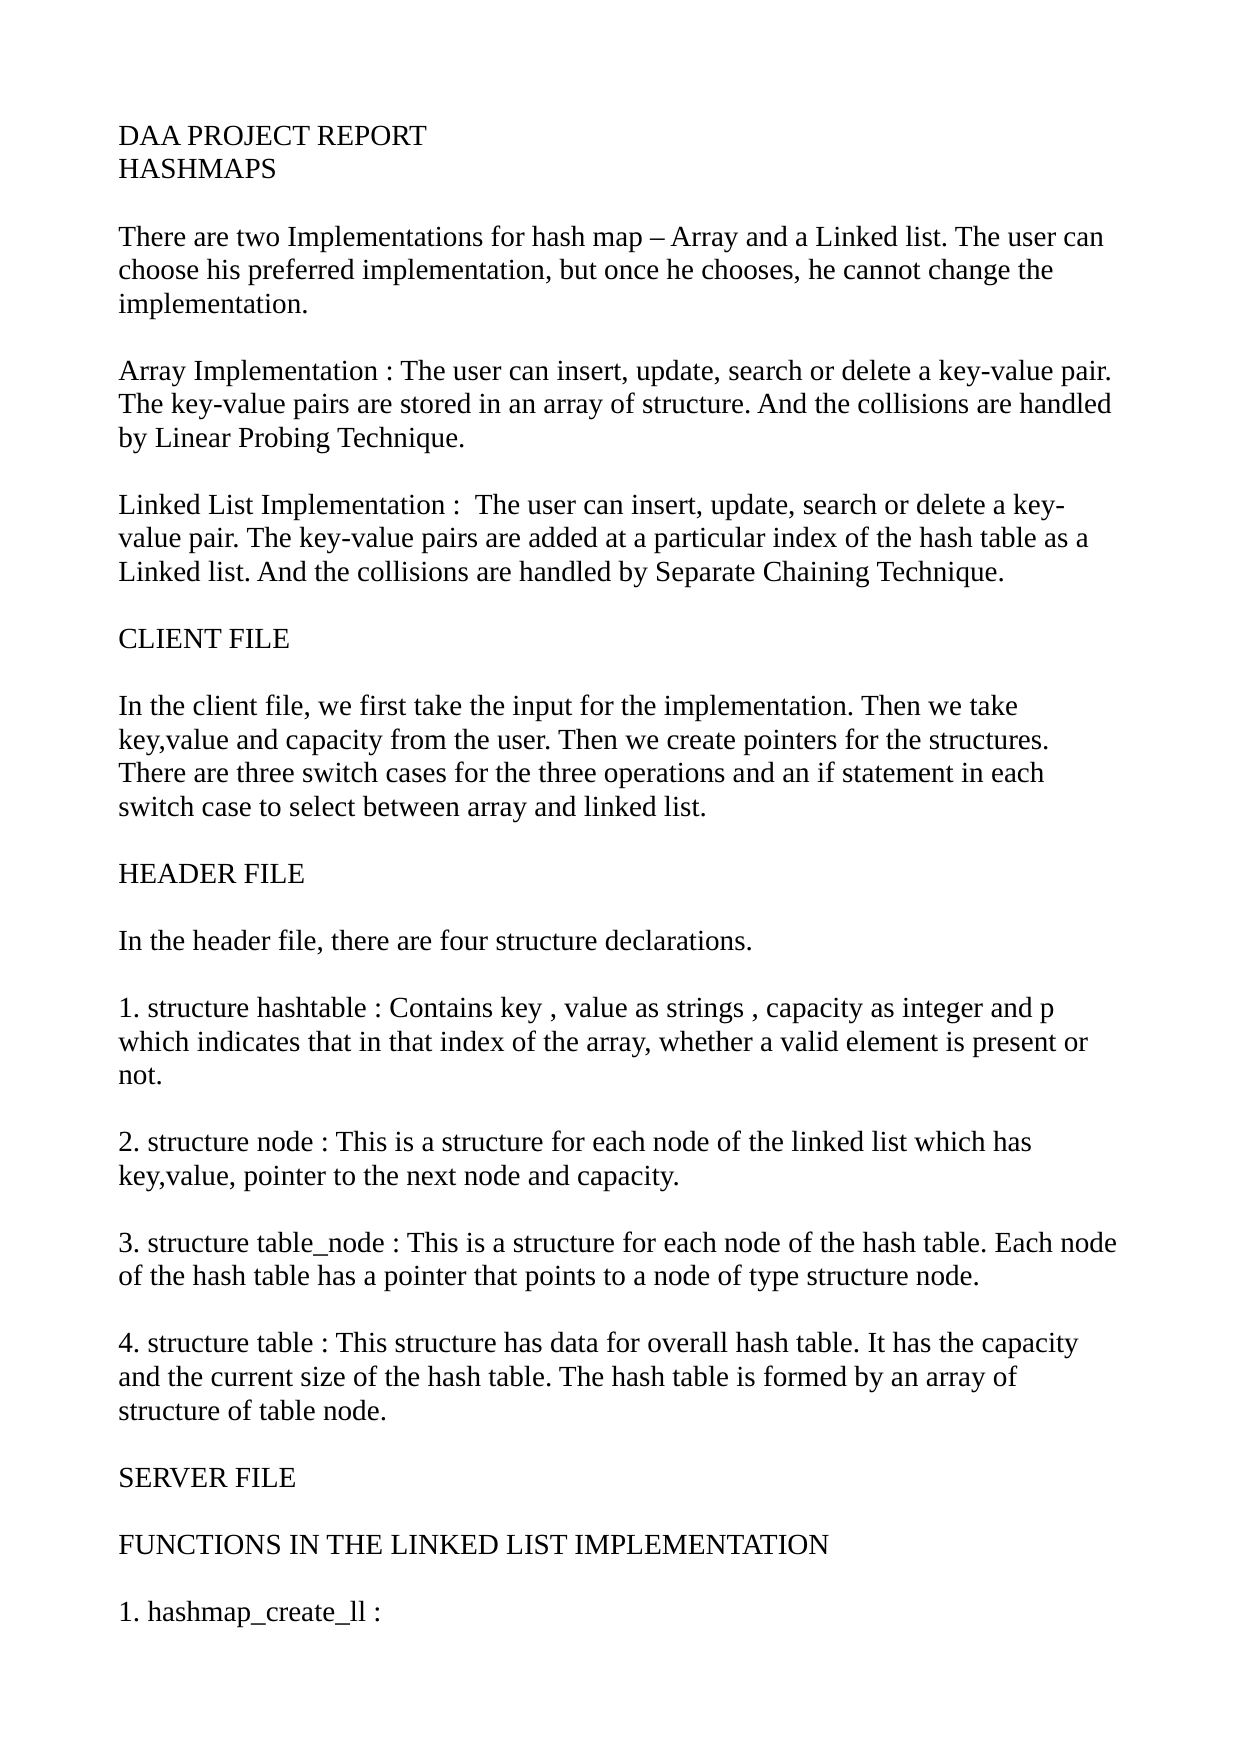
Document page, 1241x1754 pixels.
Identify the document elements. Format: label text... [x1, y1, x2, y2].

text FUNCTIONS IN THE LINKED LIST IMPLEMENTATION [118, 1527, 1122, 1560]
text DAA PROJECT REPORT [118, 118, 1122, 152]
text In the client file, we first take the input for the implementation. Then we take key,value and capacity from the user. Then we create pointers for the structures. There are three switch cases for the three operations and an if statement in each switch case to select between array and linked list. [118, 688, 1122, 822]
text SERVER FILE [118, 1460, 1122, 1493]
text 3. structure table_node : This is a structure for each node of the hash table. Each node of the hash table has a pointer that points to a node of type structure node. [118, 1225, 1122, 1292]
text 1. hashmap_create_ll : [118, 1594, 1122, 1627]
text Array Implementation : The user can insert, update, search or delete a key-value pair. The key-value pairs are stored in an array of structure. And the collisions are handled by Linear Probing Technique. [118, 353, 1122, 453]
text 1. structure hashtable : Contains key , value as strings , capacity as integer and p which indicates that in that index of the array, whether a valid element is present or not. [118, 990, 1122, 1091]
text In the header file, there are four structure declarations. [118, 923, 1122, 957]
text Linked List Implementation : The user can insert, update, search or delete a key-value pair. The key-value pairs are added at a particular index of the hash table as a Linked list. And the collisions are handled by Separate Chaining Technique. [118, 487, 1122, 588]
text 2. structure node : This is a structure for each node of the linked list which has key,value, pointer to the next node and capacity. [118, 1124, 1122, 1191]
text There are two Implementations for hash map – Array and a Linked list. The user can choose his preferred implementation, but once he chooses, he cannot change the implementation. [118, 219, 1122, 319]
text 4. structure table : This structure has data for overall hash table. It has the capacity and the current size of the hash table. The hash table is formed by an array of structure of table node. [118, 1326, 1122, 1426]
text HASHMAPS [118, 152, 1122, 185]
text HEADER FILE [118, 856, 1122, 889]
text CLIENT FILE [118, 621, 1122, 655]
